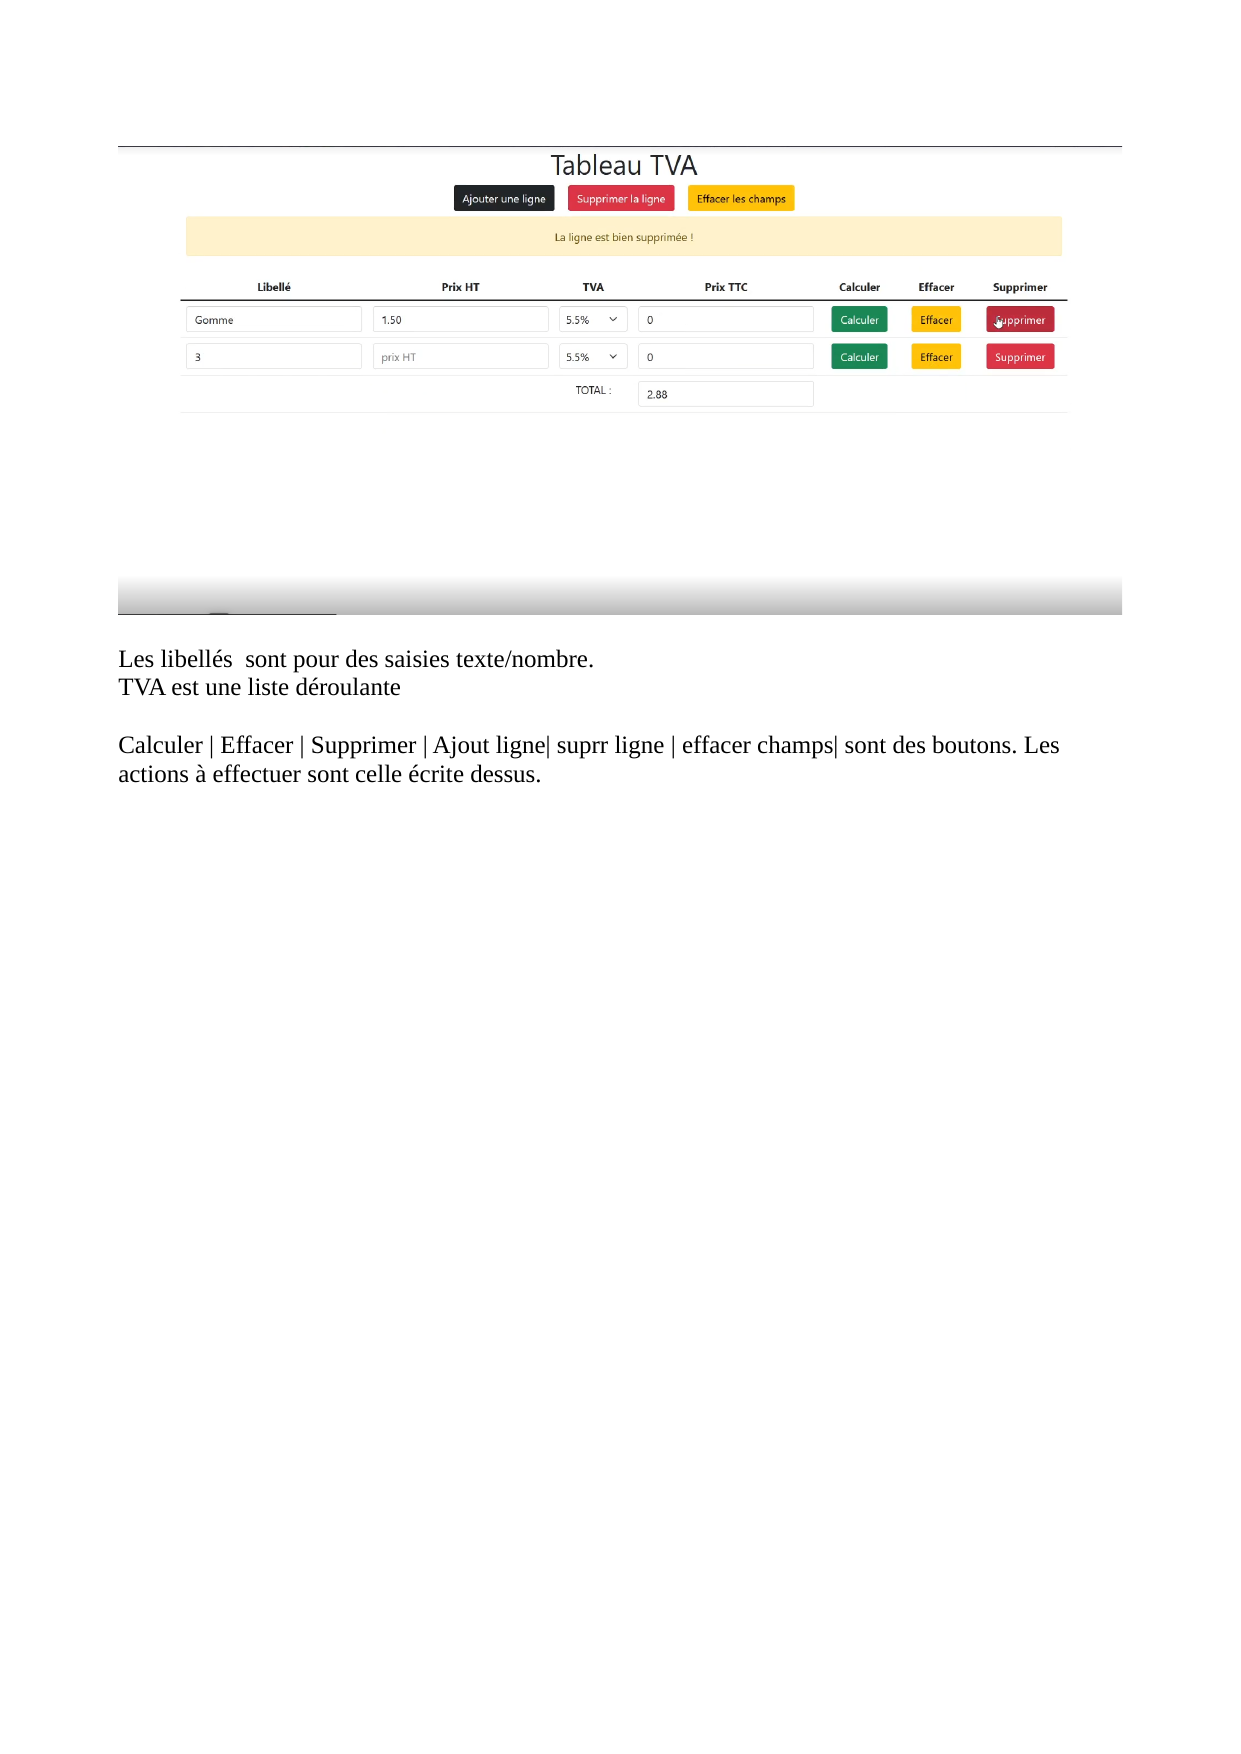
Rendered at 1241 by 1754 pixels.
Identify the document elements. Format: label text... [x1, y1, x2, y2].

text Les libellés sont pour des saisies texte/nombre. [118, 644, 1122, 672]
picture [118, 146, 1123, 615]
text TVA est une liste déroulante [118, 672, 1122, 701]
text Calculer | Effacer | Supprimer | Ajout ligne| suprr ligne | effacer champs| sont des boutons. Les actions à effectuer sont celle écrite dessus. [118, 730, 1122, 787]
